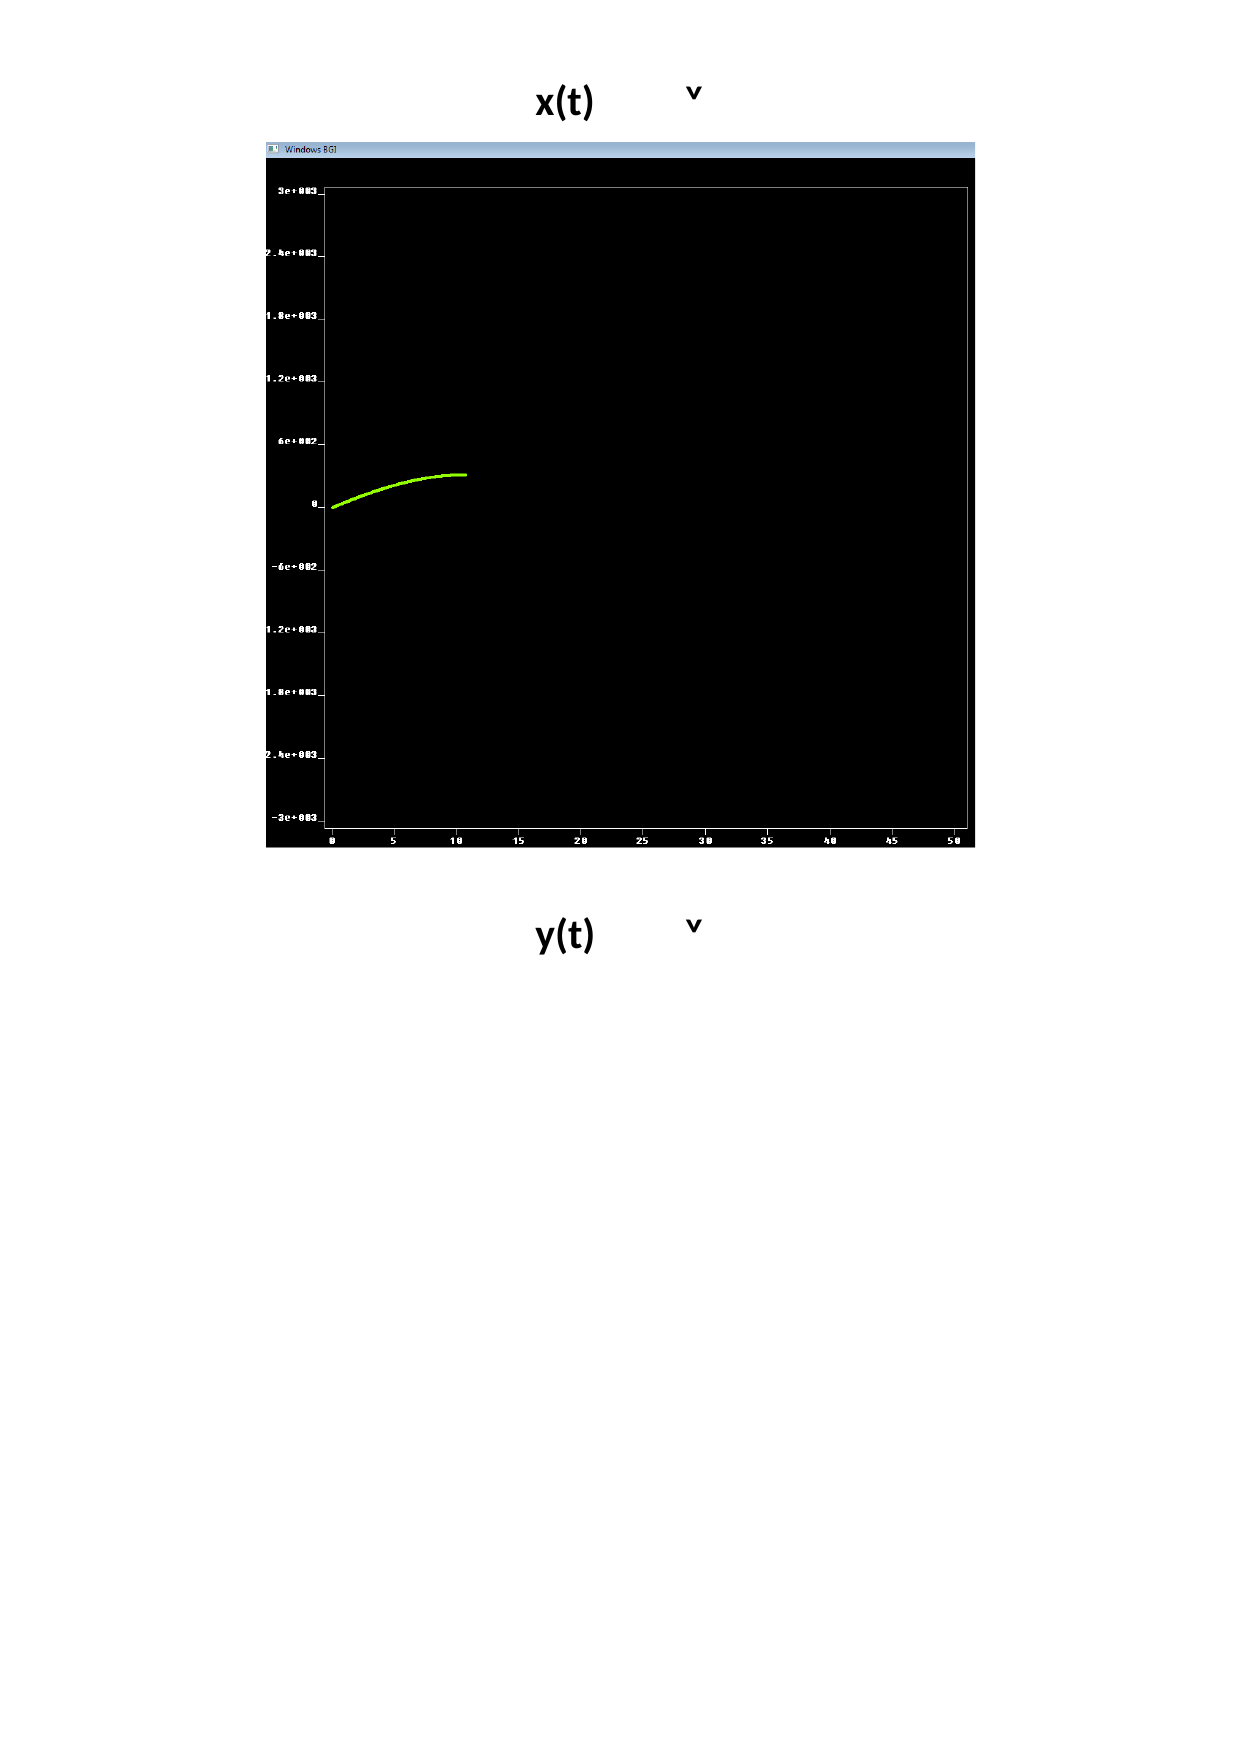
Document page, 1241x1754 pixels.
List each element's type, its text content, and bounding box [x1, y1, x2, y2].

text y(t) ˅ [75, 908, 1165, 959]
text x(t) ˅ [75, 75, 1165, 126]
